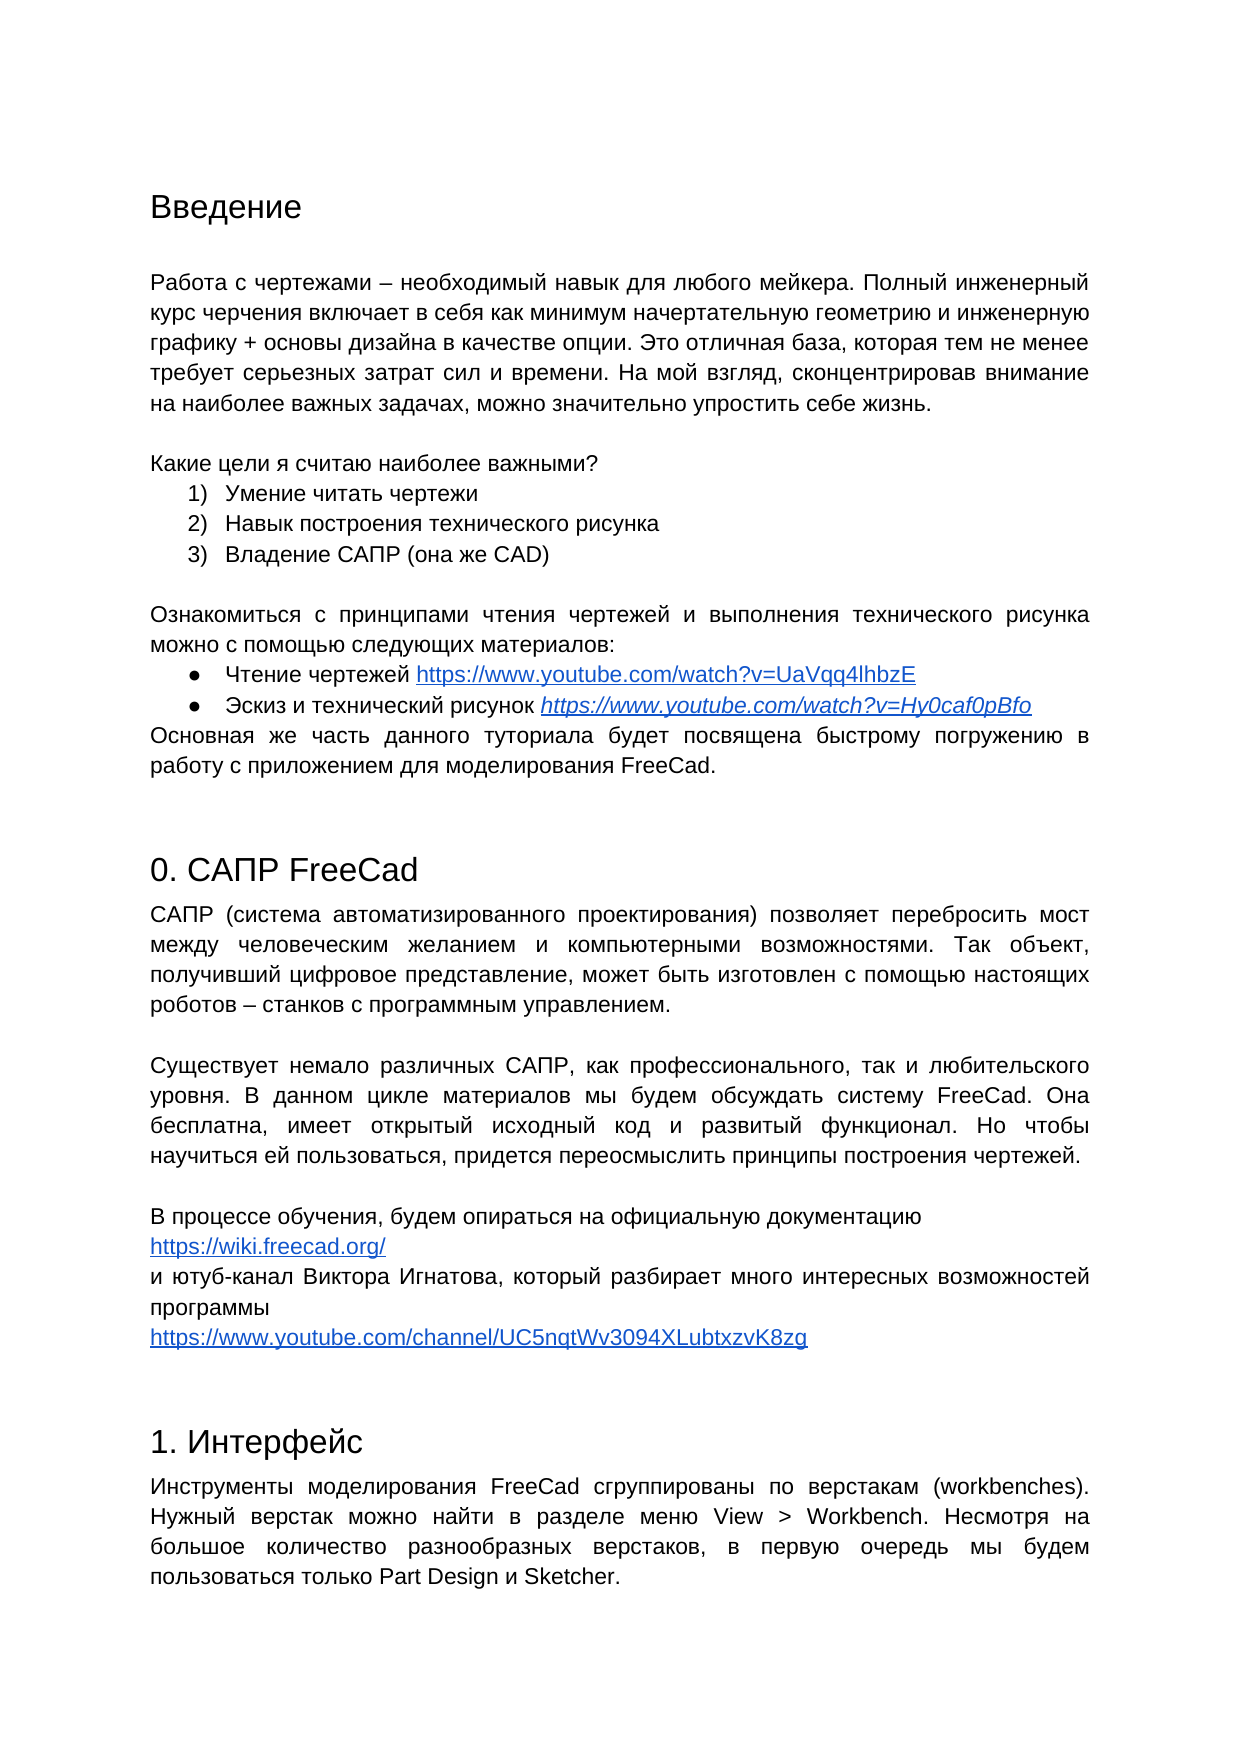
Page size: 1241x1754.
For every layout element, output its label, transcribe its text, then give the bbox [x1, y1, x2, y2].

text В процессе обучения, будем опираться на официальную документацию [150, 1203, 1090, 1229]
list Умение читать чертежи [187, 480, 1090, 506]
text Ознакомиться с принципами чтения чертежей и выполнения технического рисунка можно с помощью следующих материалов: [150, 601, 1090, 657]
list Владение САПР (она же CAD) [187, 541, 1090, 567]
text Какие цели я считаю наиболее важными? [150, 450, 1090, 476]
subtitle 1. Интерфейс [150, 1422, 1090, 1460]
text Существует немало различных САПР, как профессионального, так и любительского уровня. В данном цикле материалов мы будем обсуждать систему FreeCad. Она бесплатна, имеет открытый исходный код и развитый функционал. Но чтобы научиться ей пользоваться, придется переосмыслить принципы построения чертежей. [150, 1052, 1090, 1169]
text Основная же часть данного туториала будет посвящена быстрому погружению в работу с приложением для моделирования FreeCad. [150, 722, 1090, 778]
subtitle Введение [150, 187, 1090, 226]
text https://www.youtube.com/channel/UC5nqtWv3094XLubtxzvK8zg [150, 1324, 1090, 1350]
list Навык построения технического рисунка [187, 510, 1090, 537]
list Эскиз и технический рисунок https://www.youtube.com/watch?v=Hy0caf0pBfo [187, 692, 1090, 718]
text https://wiki.freecad.org/ [150, 1233, 1090, 1259]
text Инструменты моделирования FreeCad сгруппированы по верстакам (workbenches). Нужный верстак можно найти в разделе меню View > Workbench. Несмотря на большое количество разнообразных верстаков, в первую очередь мы будем пользоваться только Part Design и Sketcher. [150, 1473, 1090, 1589]
text Работа с чертежами – необходимый навык для любого мейкера. Полный инженерный курс черчения включает в себя как минимум начертательную геометрию и инженерную графику + основы дизайна в качестве опции. Это отличная база, которая тем не менее требует серьезных затрат сил и времени. На мой взгляд, сконцентрировав внимание на наиболее важных задачах, можно значительно упростить себе жизнь. [150, 269, 1090, 416]
text и ютуб-канал Виктора Игнатова, который разбирает много интересных возможностей программы [150, 1263, 1090, 1320]
list Чтение чертежей https://www.youtube.com/watch?v=UaVqq4lhbzE [187, 661, 1090, 688]
subtitle 0. САПР FreeCad [150, 850, 1090, 888]
text САПР (система автоматизированного проектирования) позволяет перебросить мост между человеческим желанием и компьютерными возможностями. Так объект, получивший цифровое представление, может быть изготовлен с помощью настоящих роботов – станков с программным управлением. [150, 901, 1090, 1018]
